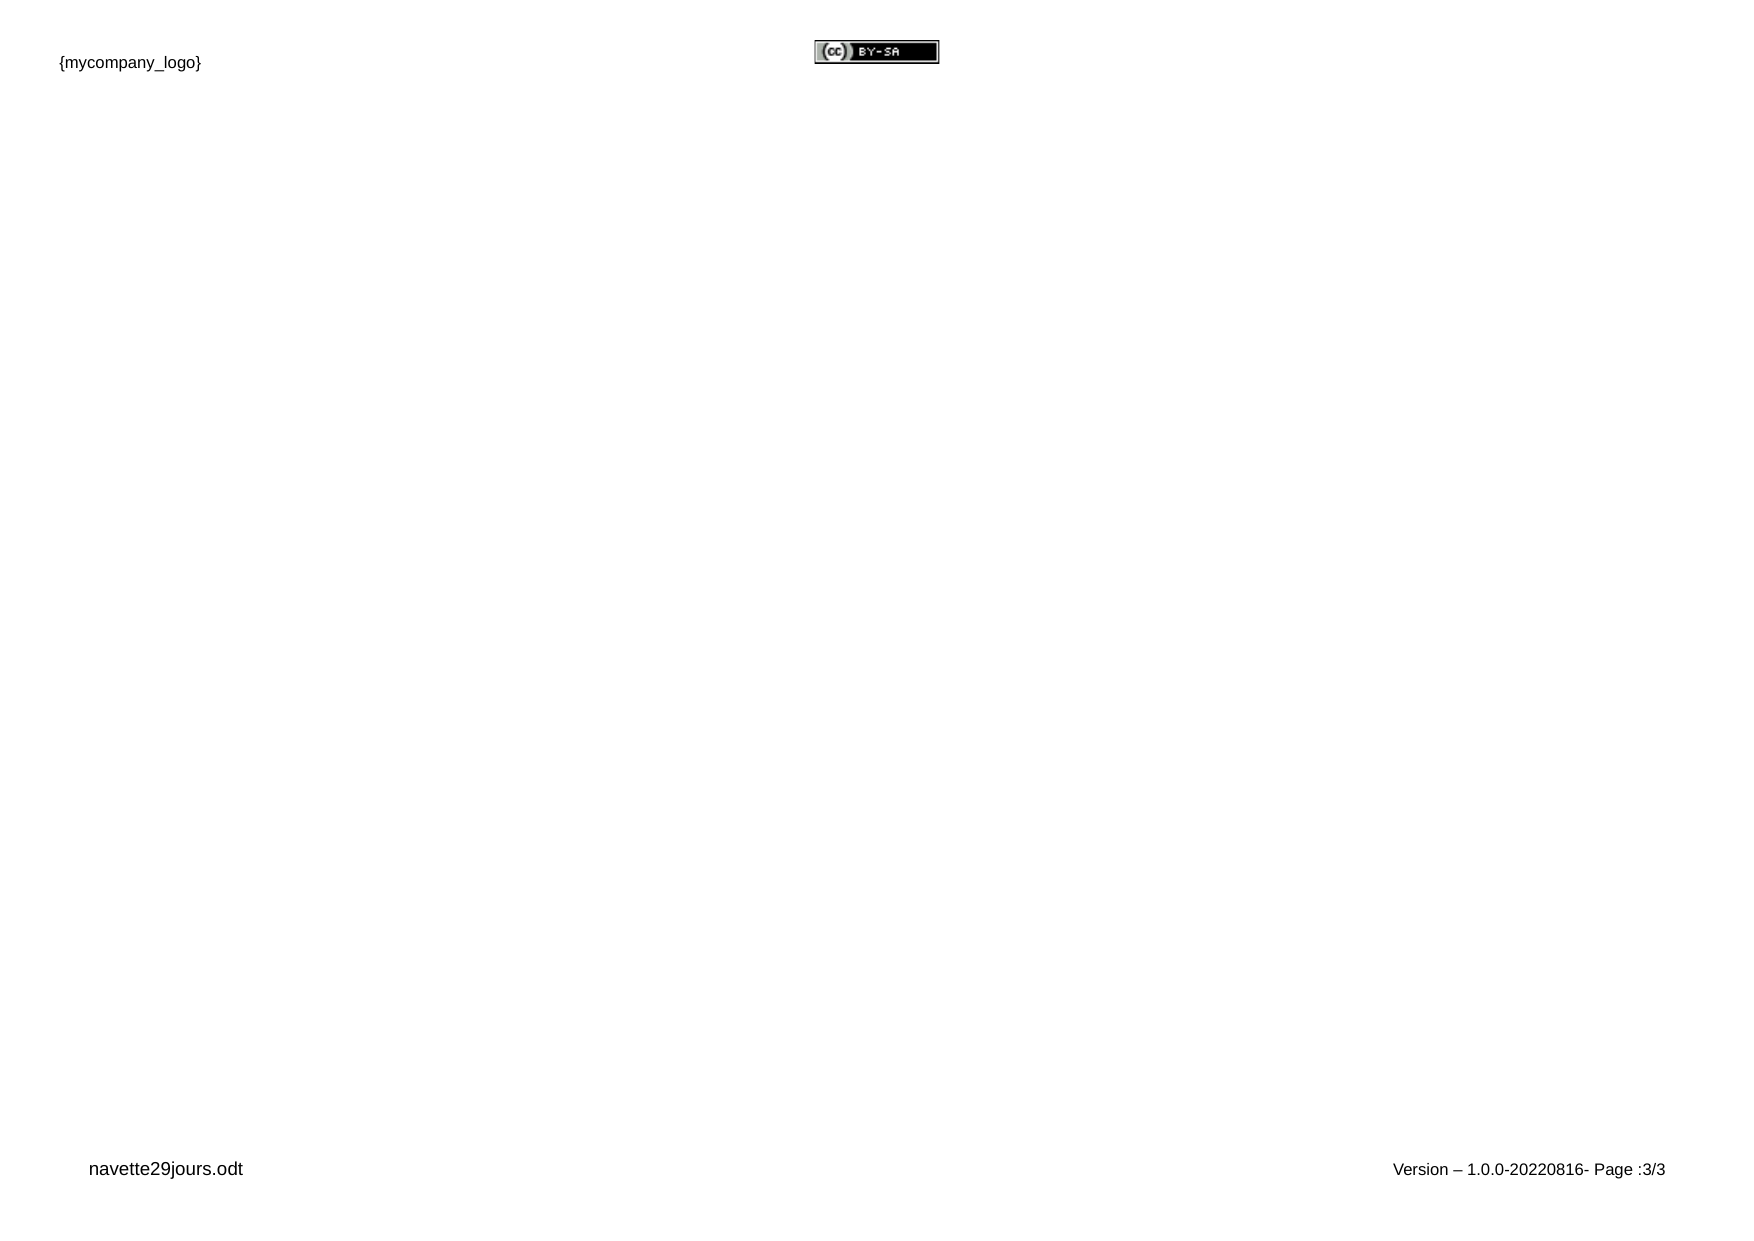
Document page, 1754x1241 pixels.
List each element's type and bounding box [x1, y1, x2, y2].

picture [814, 40, 940, 64]
